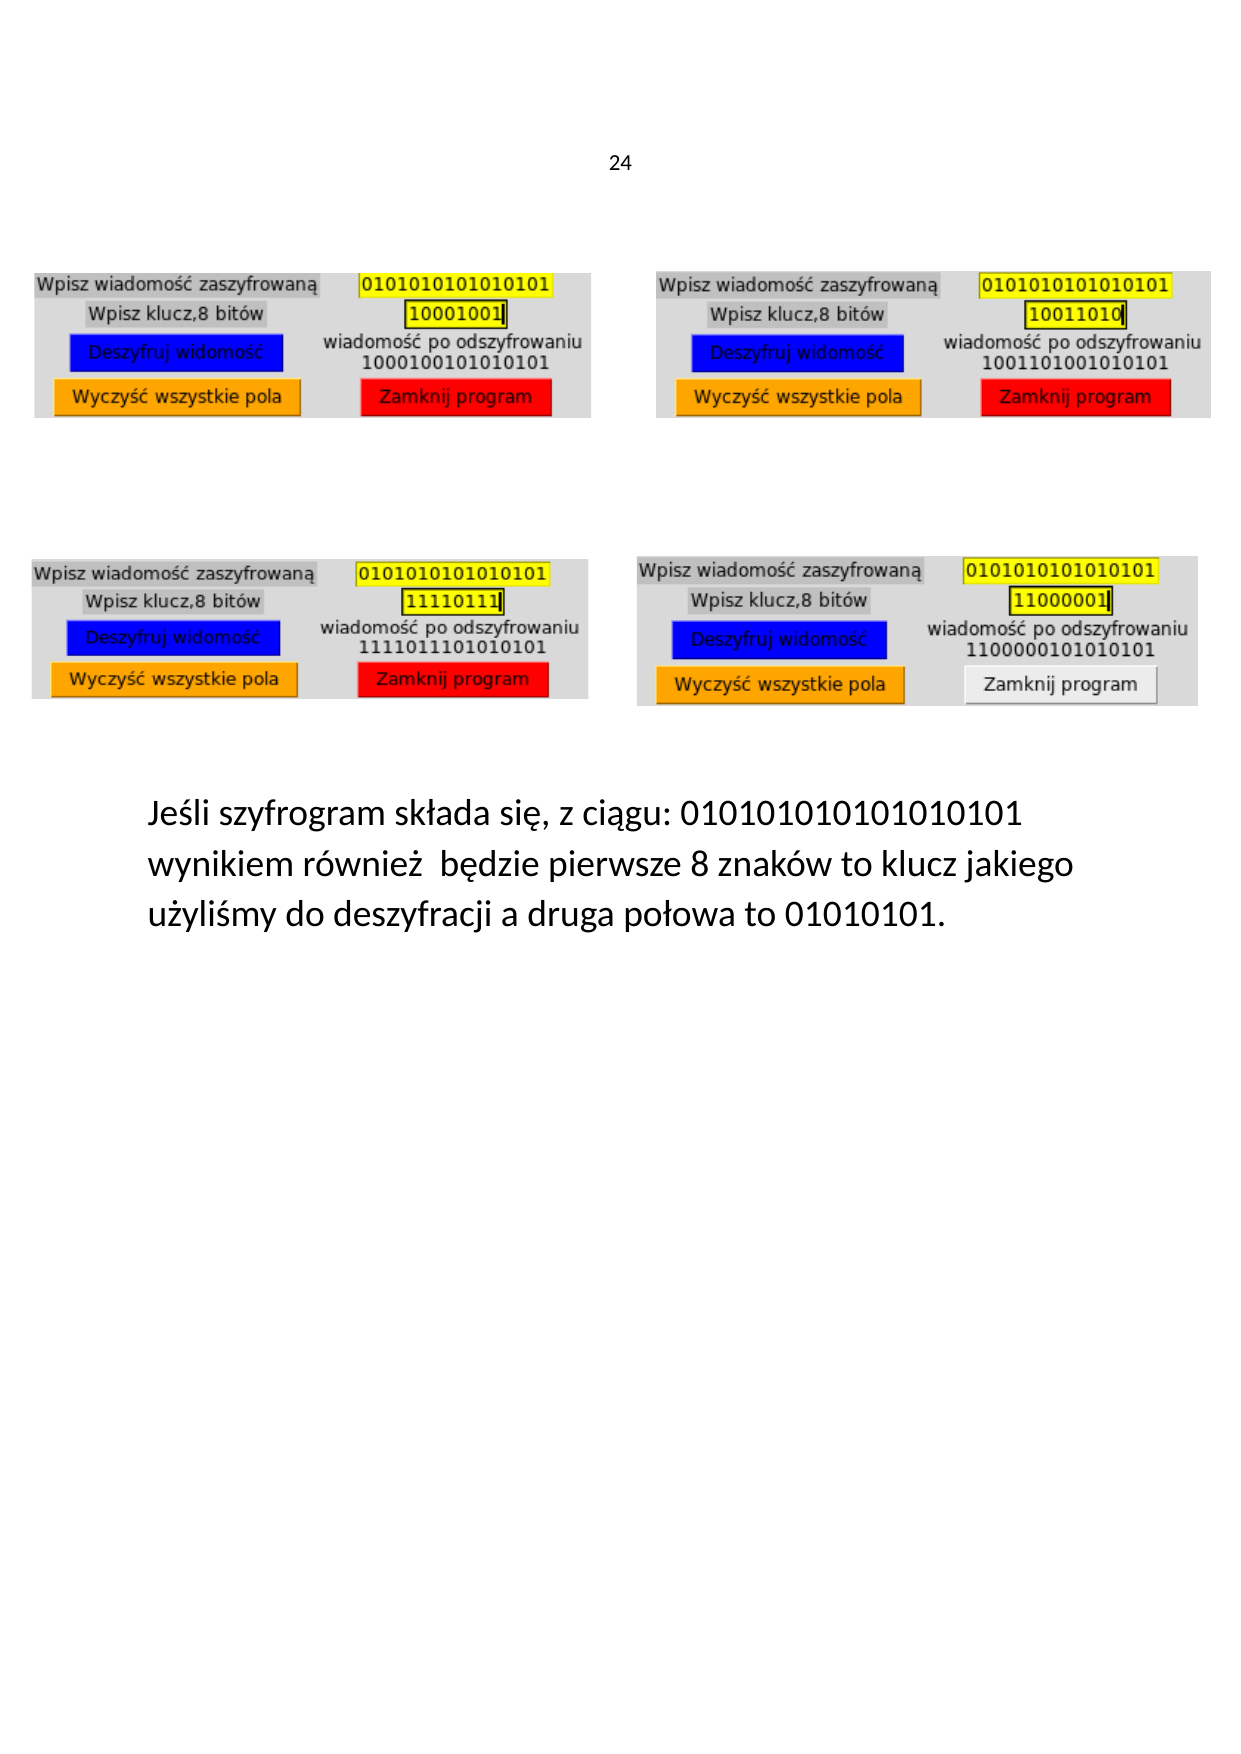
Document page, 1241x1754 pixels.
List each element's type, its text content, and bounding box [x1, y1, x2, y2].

picture [636, 556, 1198, 706]
text Jeśli szyfrogram składa się, z ciągu: 010101010101010101 wynikiem również będzie pierwsze 8 znaków to klucz jakiego użyliśmy do deszyfracji a druga połowa to 01010101. [147, 789, 1093, 936]
picture [34, 273, 592, 418]
picture [656, 271, 1211, 418]
picture [31, 559, 589, 699]
